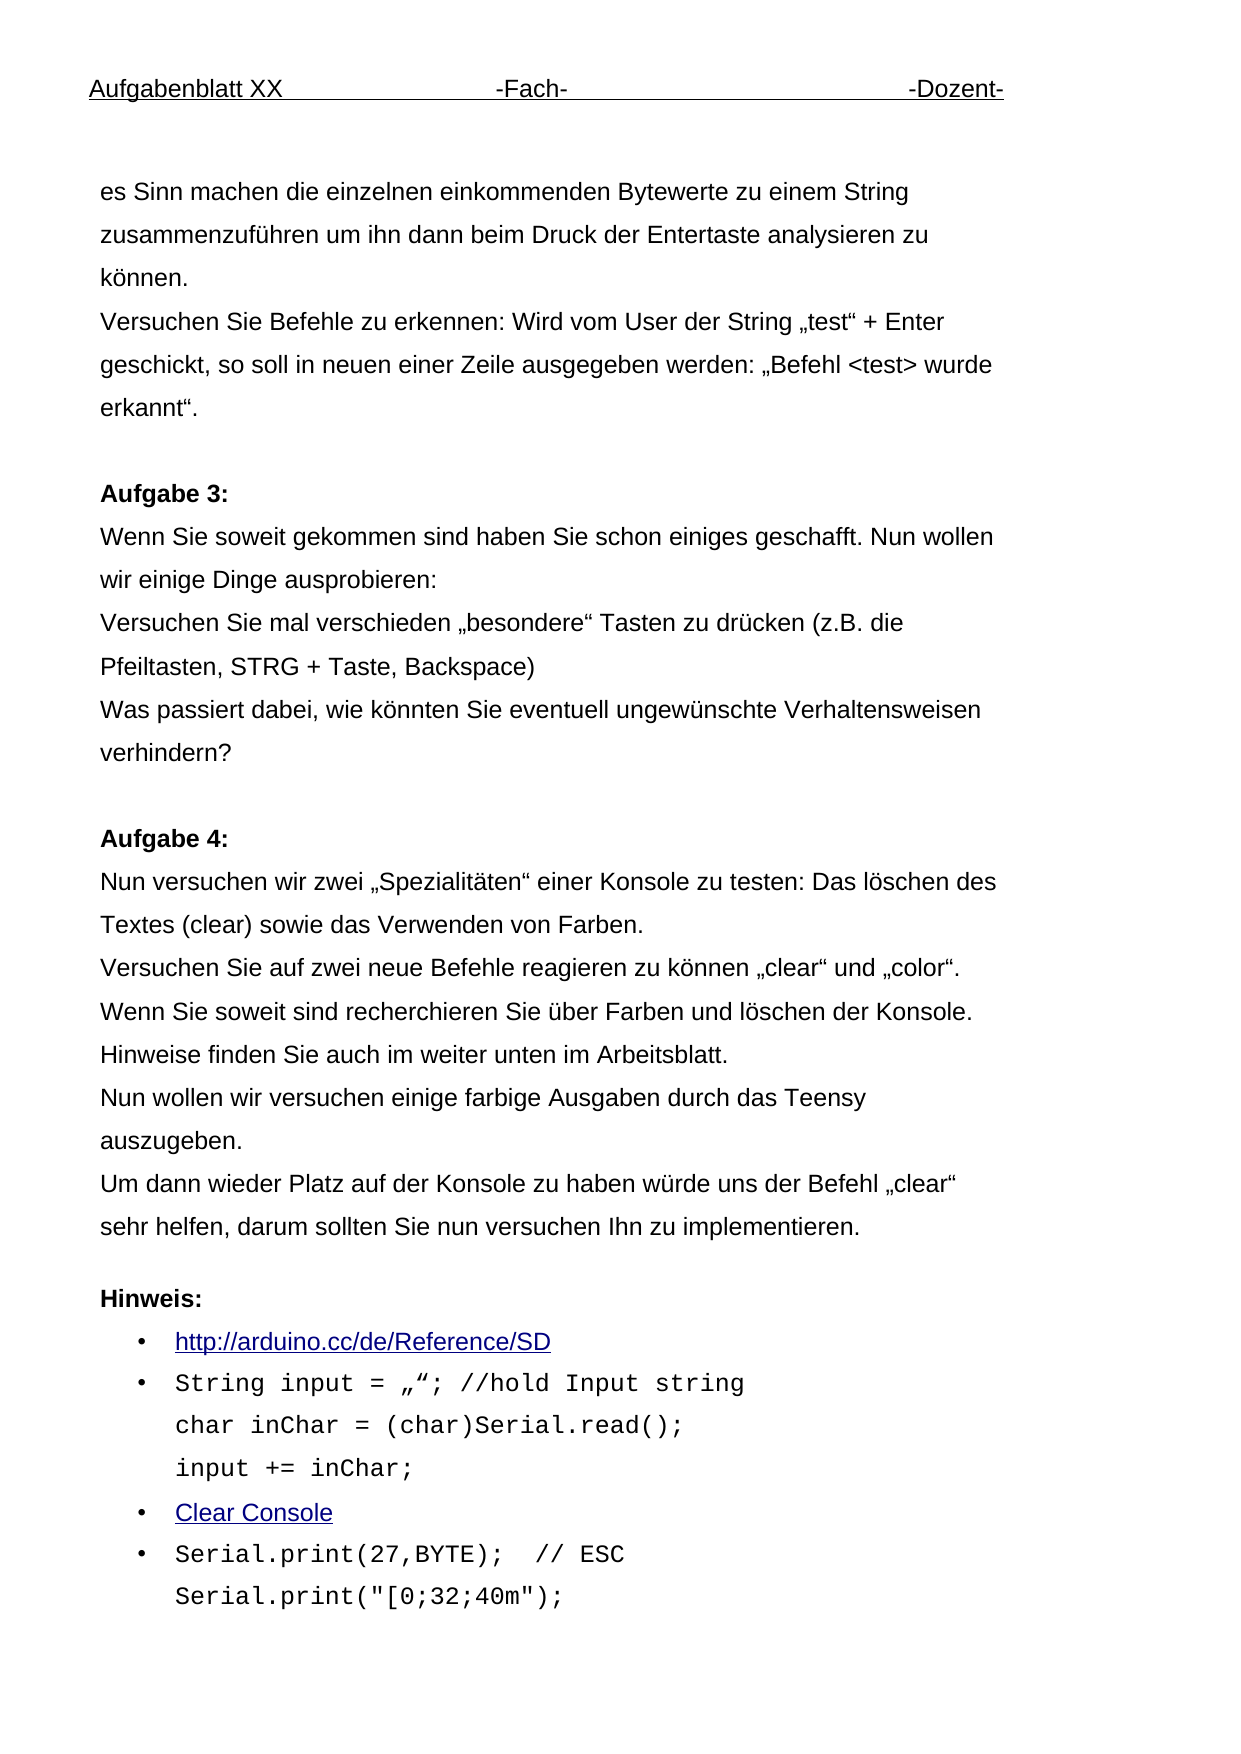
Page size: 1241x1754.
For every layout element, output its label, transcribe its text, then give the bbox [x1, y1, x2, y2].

table_cell es Sinn machen die einzelnen einkommenden Bytewerte zu einem String zusammenzuführen um ihn dann beim Druck der Entertaste analysieren zu können. Versuchen Sie Befehle zu erkennen: Wird vom User der String „test“ + Enter geschickt, so soll in neuen einer Zeile ausgegeben werden: „Befehl <test> wurde erkannt“. Aufgabe 3: Wenn Sie soweit gekommen sind haben Sie schon einiges geschafft. Nun wollen wir einige Dinge ausprobieren: Versuchen Sie mal verschieden „besondere“ Tasten zu drücken (z.B. die Pfeiltasten, STRG + Taste, Backspace) Was passiert dabei, wie könnten Sie eventuell ungewünschte Verhaltensweisen verhindern? Aufgabe 4: Nun versuchen wir zwei „Spezialitäten“ einer Konsole zu testen: Das löschen des Textes (clear) sowie das Verwenden von Farben. Versuchen Sie auf zwei neue Befehle reagieren zu können „clear“ und „color“. Wenn Sie soweit sind recherchieren Sie über Farben und löschen der Konsole. Hinweise finden Sie auch im weiter unten im Arbeitsblatt. Nun wollen wir versuchen einige farbige Ausgaben durch das Teensy auszugeben. Um dann wieder Platz auf der Konsole zu haben würde uns der Befehl „clear“ sehr helfen, darum sollten Sie nun versuchen Ihn zu implementieren. [89, 177, 1018, 1284]
table_cell Hinweis: http://arduino.cc/de/Reference/SD String input = „“; //hold Input string char inChar = (char)Serial.read(); input += inChar; Clear Console Serial.print(27,BYTE); // ESC Serial.print("[0;32;40m"); [89, 1284, 1018, 1612]
